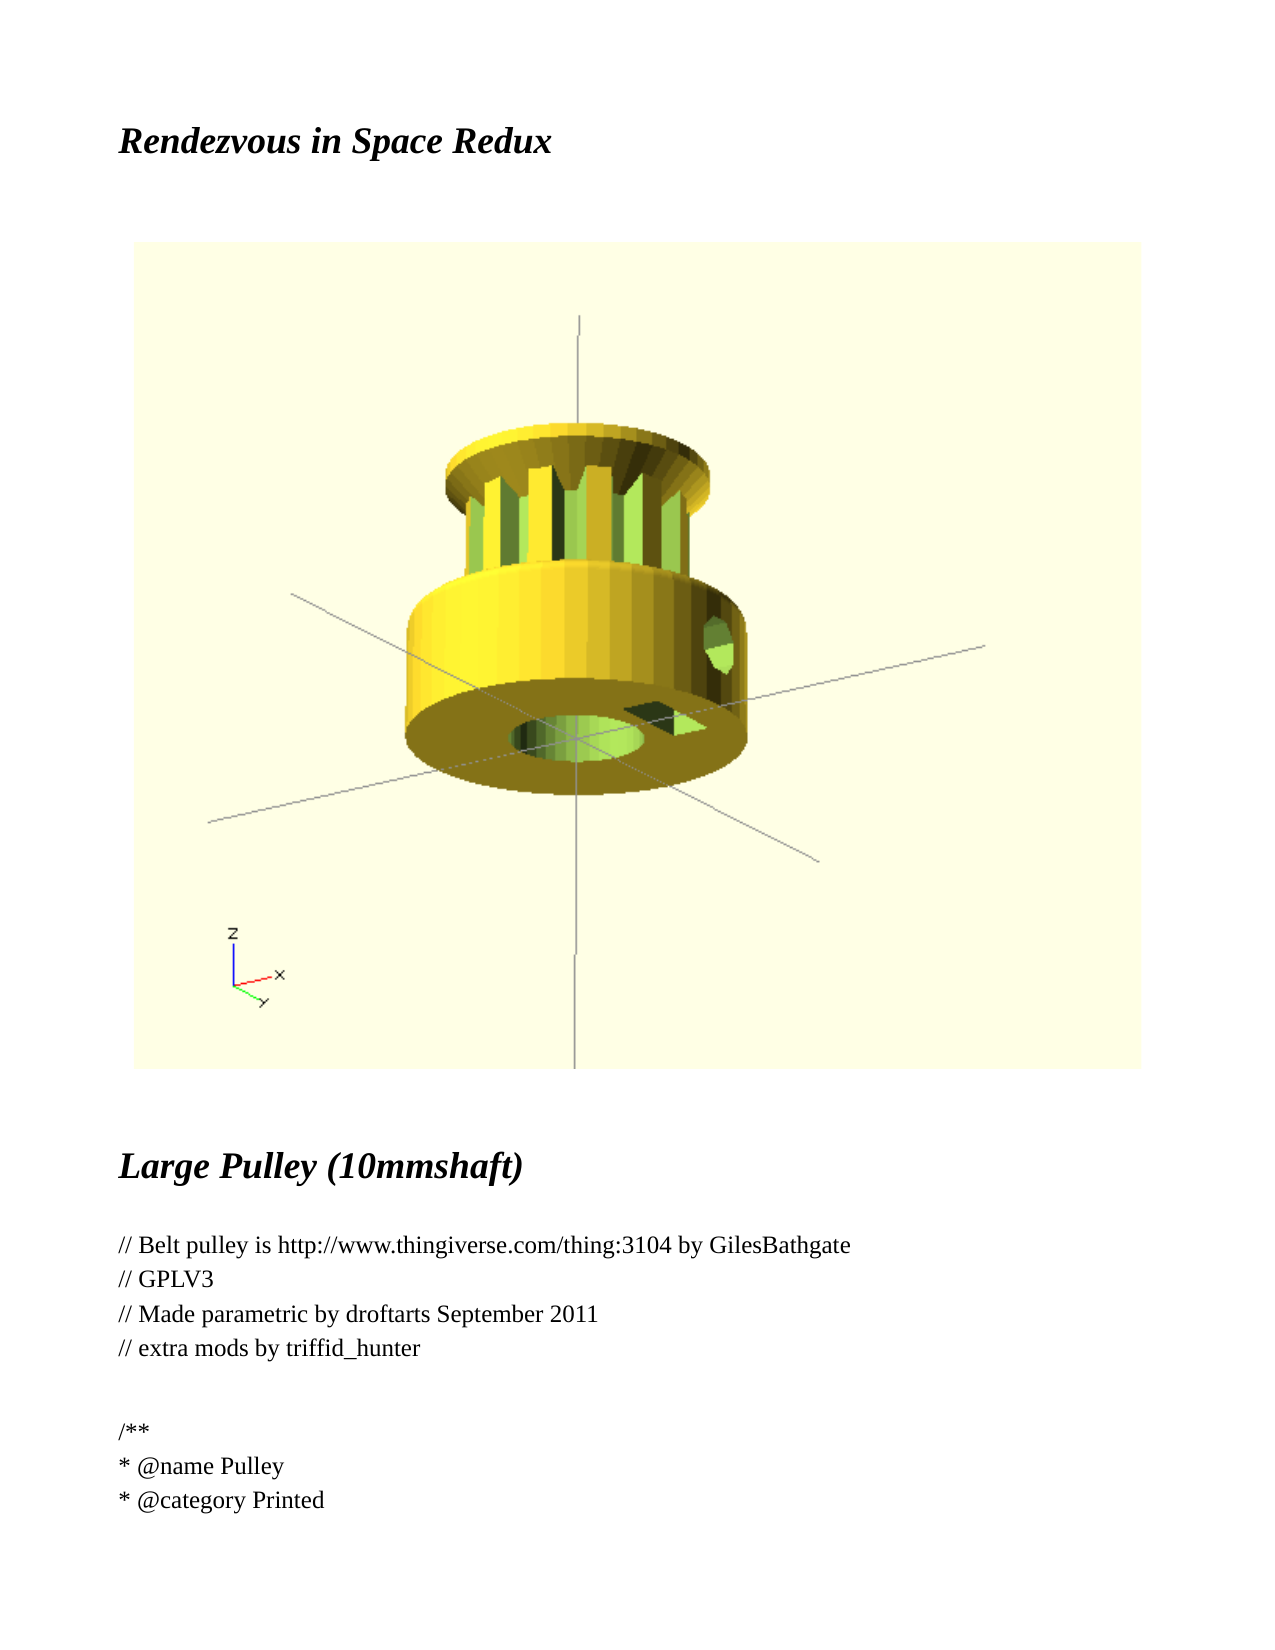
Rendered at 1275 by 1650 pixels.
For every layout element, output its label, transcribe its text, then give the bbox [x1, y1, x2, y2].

text /** [118, 1417, 1157, 1445]
text * @name Pulley [118, 1451, 1157, 1480]
text // GPLV3 [118, 1264, 1157, 1293]
text // extra mods by triffid_hunter [118, 1333, 1157, 1362]
text * @category Printed [118, 1486, 1157, 1514]
picture [133, 242, 1142, 1069]
text // Made parametric by droftarts September 2011 [118, 1299, 1157, 1327]
text // Belt pulley is http://www.thingiverse.com/thing:3104 by GilesBathgate [118, 1230, 1157, 1258]
text Large Pulley (10mmshaft) [118, 1143, 1157, 1187]
